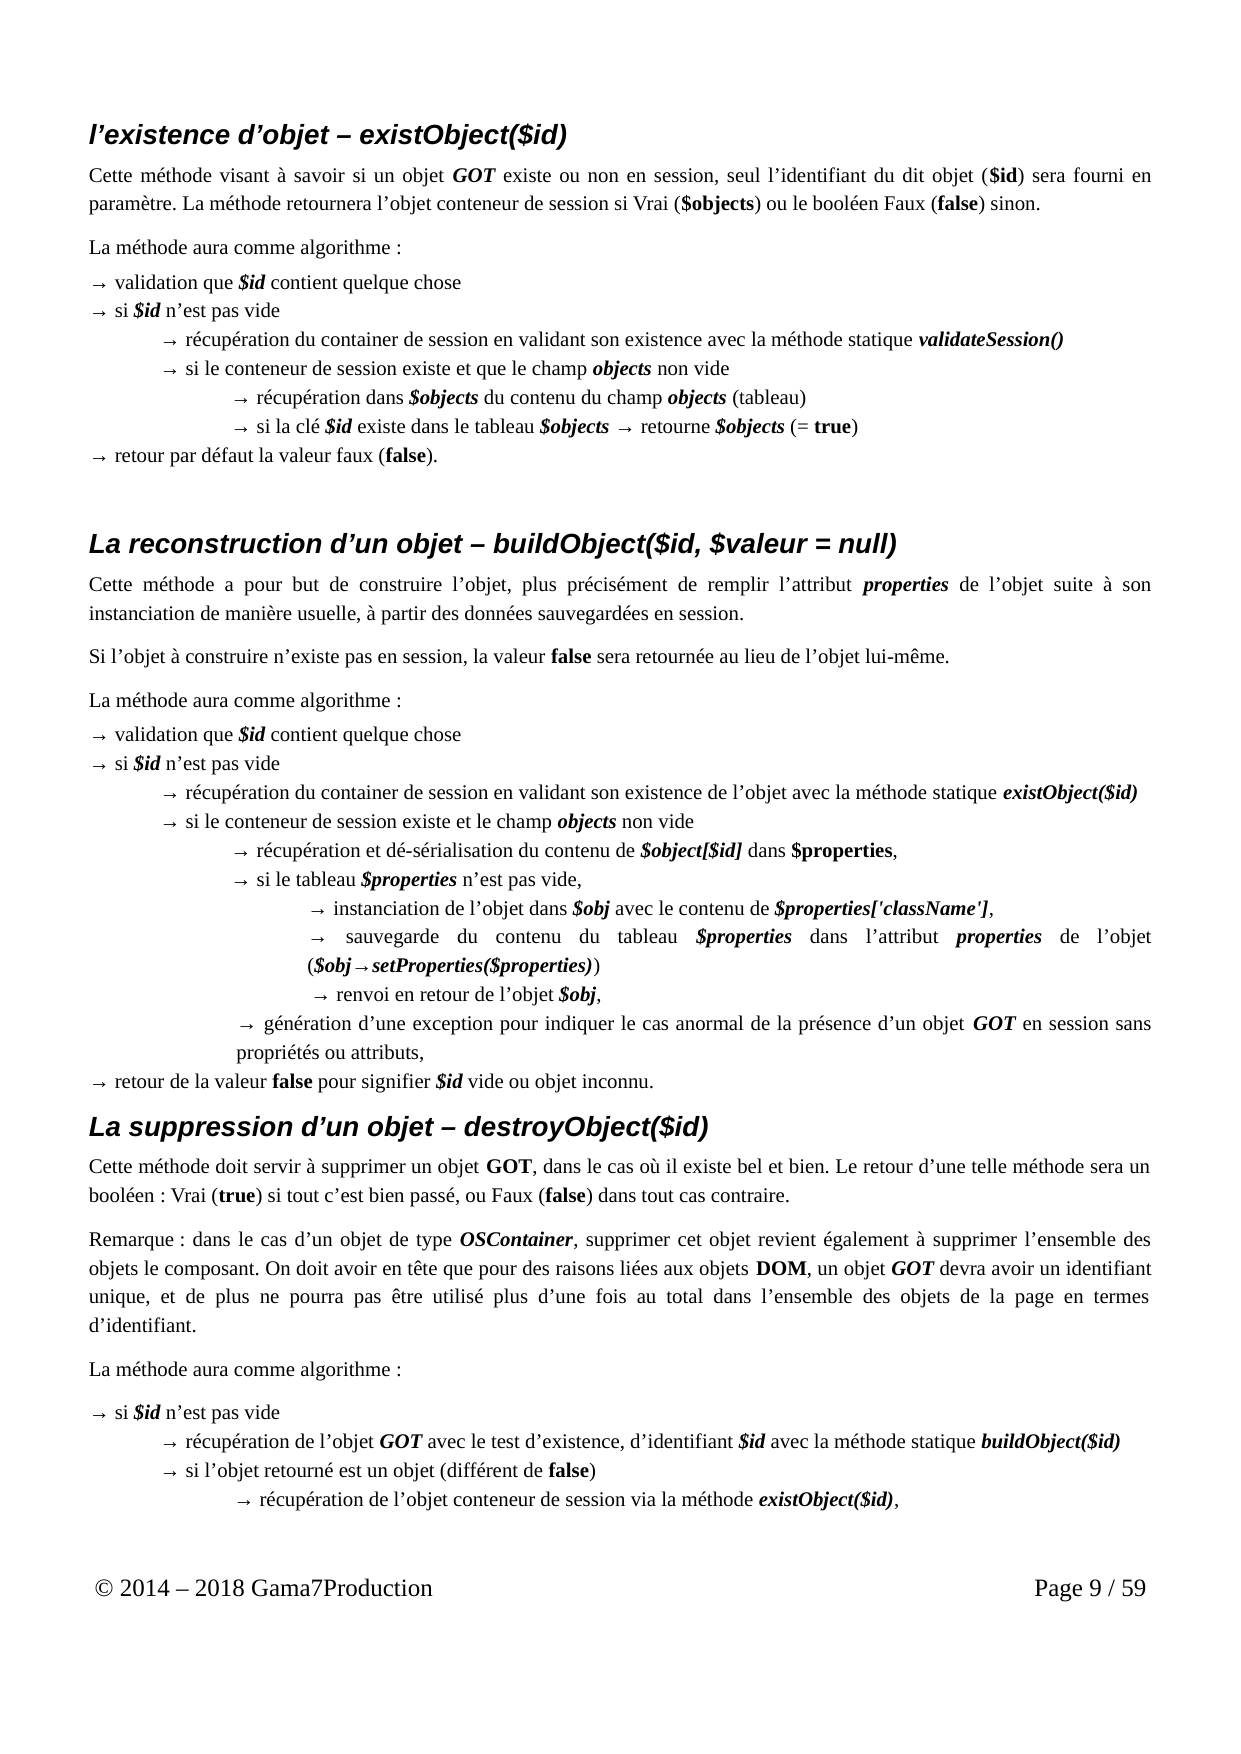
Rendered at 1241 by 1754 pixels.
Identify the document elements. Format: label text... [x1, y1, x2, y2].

text → si $id n’est pas vide [88, 1400, 1152, 1424]
text → récupération dans $objects du contenu du champ objects (tableau) [230, 385, 1152, 409]
text Si l’objet à construire n’existe pas en session, la valeur false sera retournée au lieu de l’objet lui-même. [88, 644, 1152, 668]
text Cette méthode a pour but de construire l’objet, plus précisément de remplir l’attribut properties de l’objet suite à son instanciation de manière usuelle, à partir des données sauvegardées en session. [88, 572, 1152, 625]
text → si la clé $id existe dans le tableau $objects → retourne $objects (= true) [230, 414, 1152, 438]
text La méthode aura comme algorithme : [88, 1357, 1152, 1381]
text → si l’objet retourné est un objet (différent de false) [159, 1458, 1152, 1482]
subtitle La reconstruction d’un objet – buildObject($id, $valeur = null) [88, 527, 1152, 559]
text → si le conteneur de session existe et le champ objects non vide [159, 809, 1152, 833]
text Remarque : dans le cas d’un objet de type OSContainer, supprimer cet objet revient également à supprimer l’ensemble des objets le composant. On doit avoir en tête que pour des raisons liées aux objets DOM, un objet GOT devra avoir un identifiant unique, et de plus ne pourra pas être utilisé plus d’une fois au total dans l’ensemble des objets de la page en termes d’identifiant. [88, 1227, 1152, 1337]
text → validation que $id contient quelque chose [88, 269, 1152, 294]
text → instanciation de l’objet dans $obj avec le contenu de $properties['className'], [307, 896, 1152, 919]
text → retour de la valeur false pour signifier $id vide ou objet inconnu. [88, 1069, 1152, 1093]
text → si le tableau $properties n’est pas vide, [230, 867, 1152, 891]
text La méthode aura comme algorithme : [88, 235, 1152, 259]
subtitle La suppression d’un objet – destroyObject($id) [88, 1110, 1152, 1142]
text → sauvegarde du contenu du tableau $properties dans l’attribut properties de l’objet ($obj→setProperties($properties)) [307, 924, 1152, 977]
text La méthode aura comme algorithme : [88, 688, 1152, 712]
text → si $id n’est pas vide [88, 751, 1152, 775]
text Cette méthode visant à savoir si un objet GOT existe ou non en session, seul l’identifiant du dit objet ($id) sera fourni en paramètre. La méthode retournera l’objet conteneur de session si Vrai ($objects) ou le booléen Faux (false) sinon. [88, 162, 1152, 215]
text Cette méthode doit servir à supprimer un objet GOT, dans le cas où il existe bel et bien. Le retour d’une telle méthode sera un booléen : Vrai (true) si tout c’est bien passé, ou Faux (false) dans tout cas contraire. [88, 1154, 1152, 1207]
text → récupération du container de session en validant son existence de l’objet avec la méthode statique existObject($id) [159, 780, 1152, 804]
text → renvoi en retour de l’objet $obj, [88, 982, 1152, 1006]
text → récupération et dé-sérialisation du contenu de $object[$id] dans $properties, [230, 838, 1152, 862]
text → retour par défaut la valeur faux (false). [88, 443, 1152, 467]
text → si $id n’est pas vide [88, 298, 1152, 322]
text → si le conteneur de session existe et que le champ objects non vide [159, 356, 1152, 380]
text → récupération de l’objet conteneur de session via la méthode existObject($id), [159, 1487, 1152, 1511]
text → récupération du container de session en validant son existence avec la méthode statique validateSession() [159, 327, 1152, 351]
text → validation que $id contient quelque chose [88, 722, 1152, 746]
text → récupération de l’objet GOT avec le test d’existence, d’identifiant $id avec la méthode statique buildObject($id) [159, 1429, 1152, 1453]
subtitle l’existence d’objet – existObject($id) [88, 118, 1152, 150]
text → génération d’une exception pour indiquer le cas anormal de la présence d’un objet GOT en session sans propriétés ou attributs, [236, 1011, 1152, 1064]
